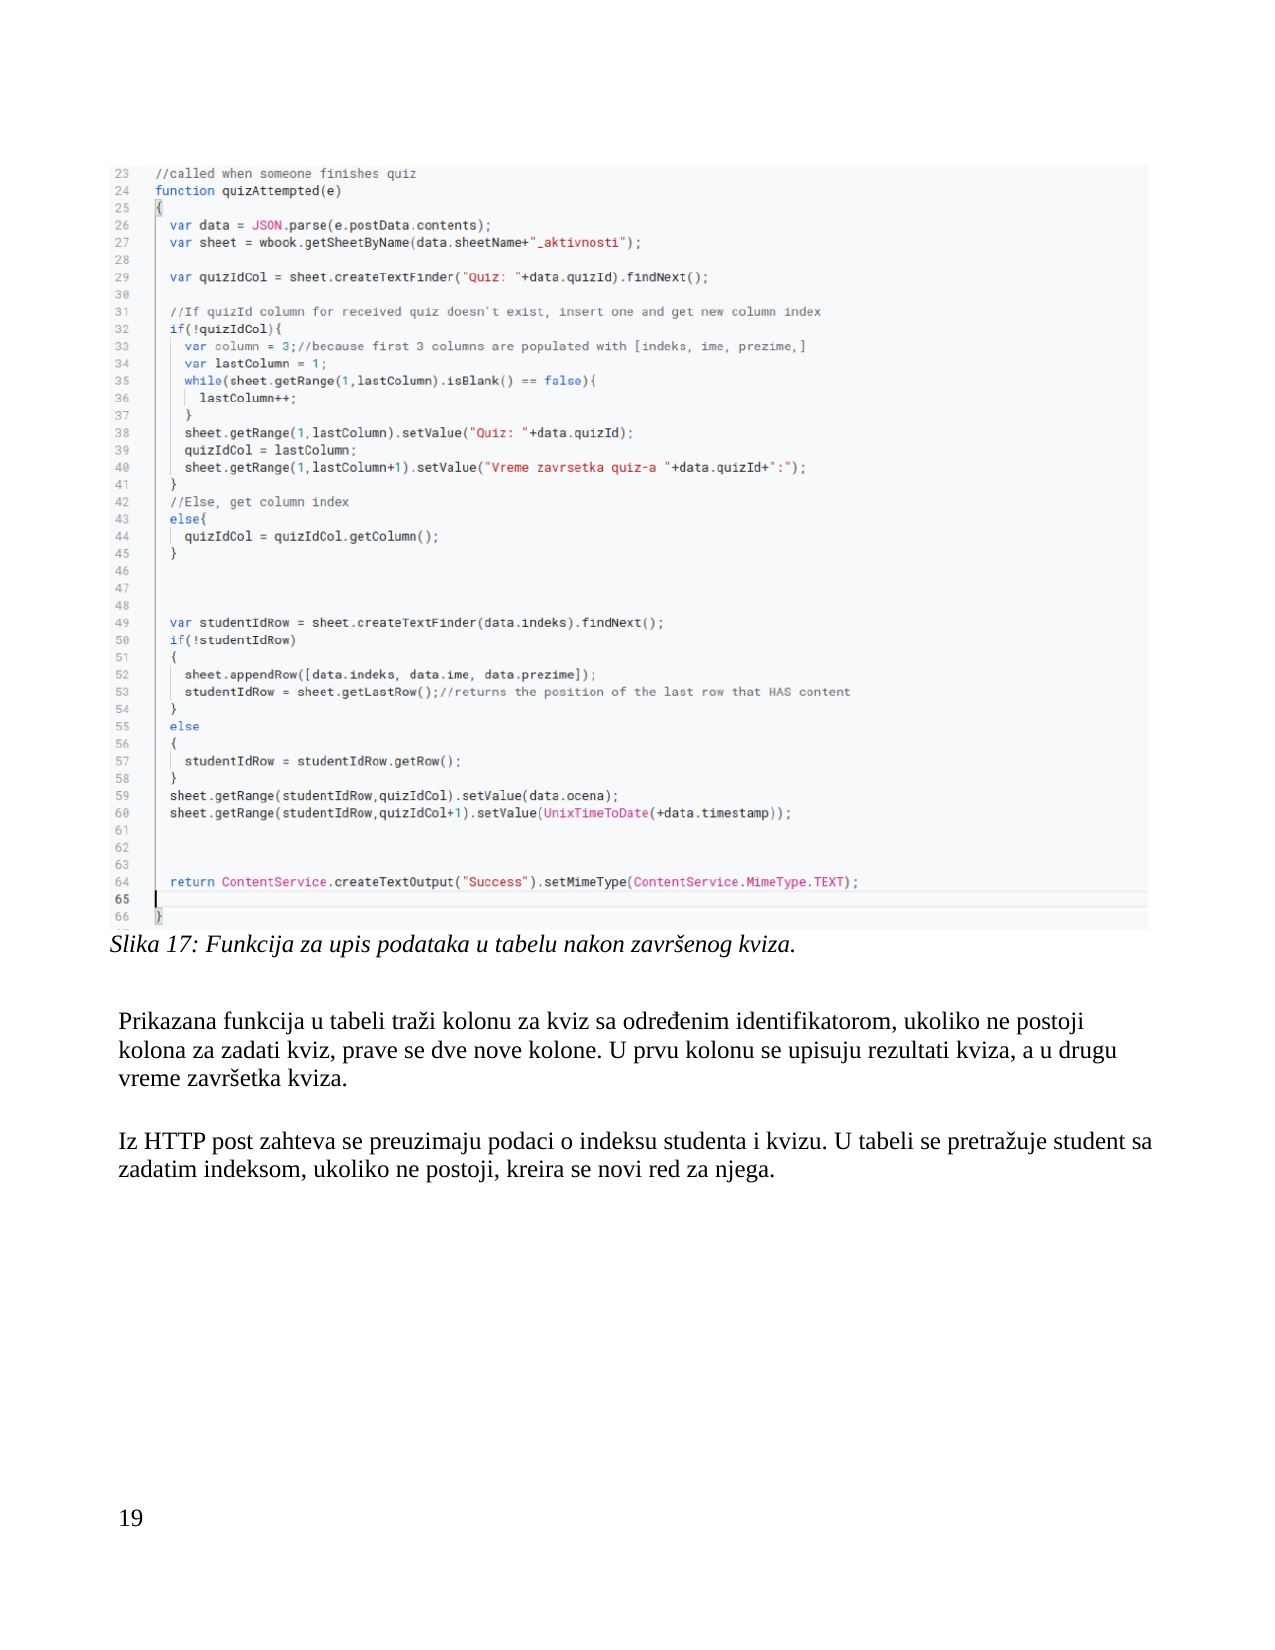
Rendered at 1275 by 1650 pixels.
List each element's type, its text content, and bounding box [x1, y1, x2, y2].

text Slika 17: Funkcija za upis podataka u tabelu nakon završenog kviza. [109, 930, 1148, 958]
text Prikazana funkcija u tabeli traži kolonu za kviz sa određenim identifikatorom, ukoliko ne postoji kolona za zadati kviz, prave se dve nove kolone. U prvu kolonu se upisuju rezultati kviza, a u drugu vreme završetka kviza. [118, 1006, 1157, 1092]
text Iz HTTP post zahteva se preuzimaju podaci o indeksu studenta i kvizu. U tabeli se pretražuje student sa zadatim indeksom, ukoliko ne postoji, kreira se novi red za njega. [118, 1126, 1157, 1183]
picture [109, 165, 1149, 930]
